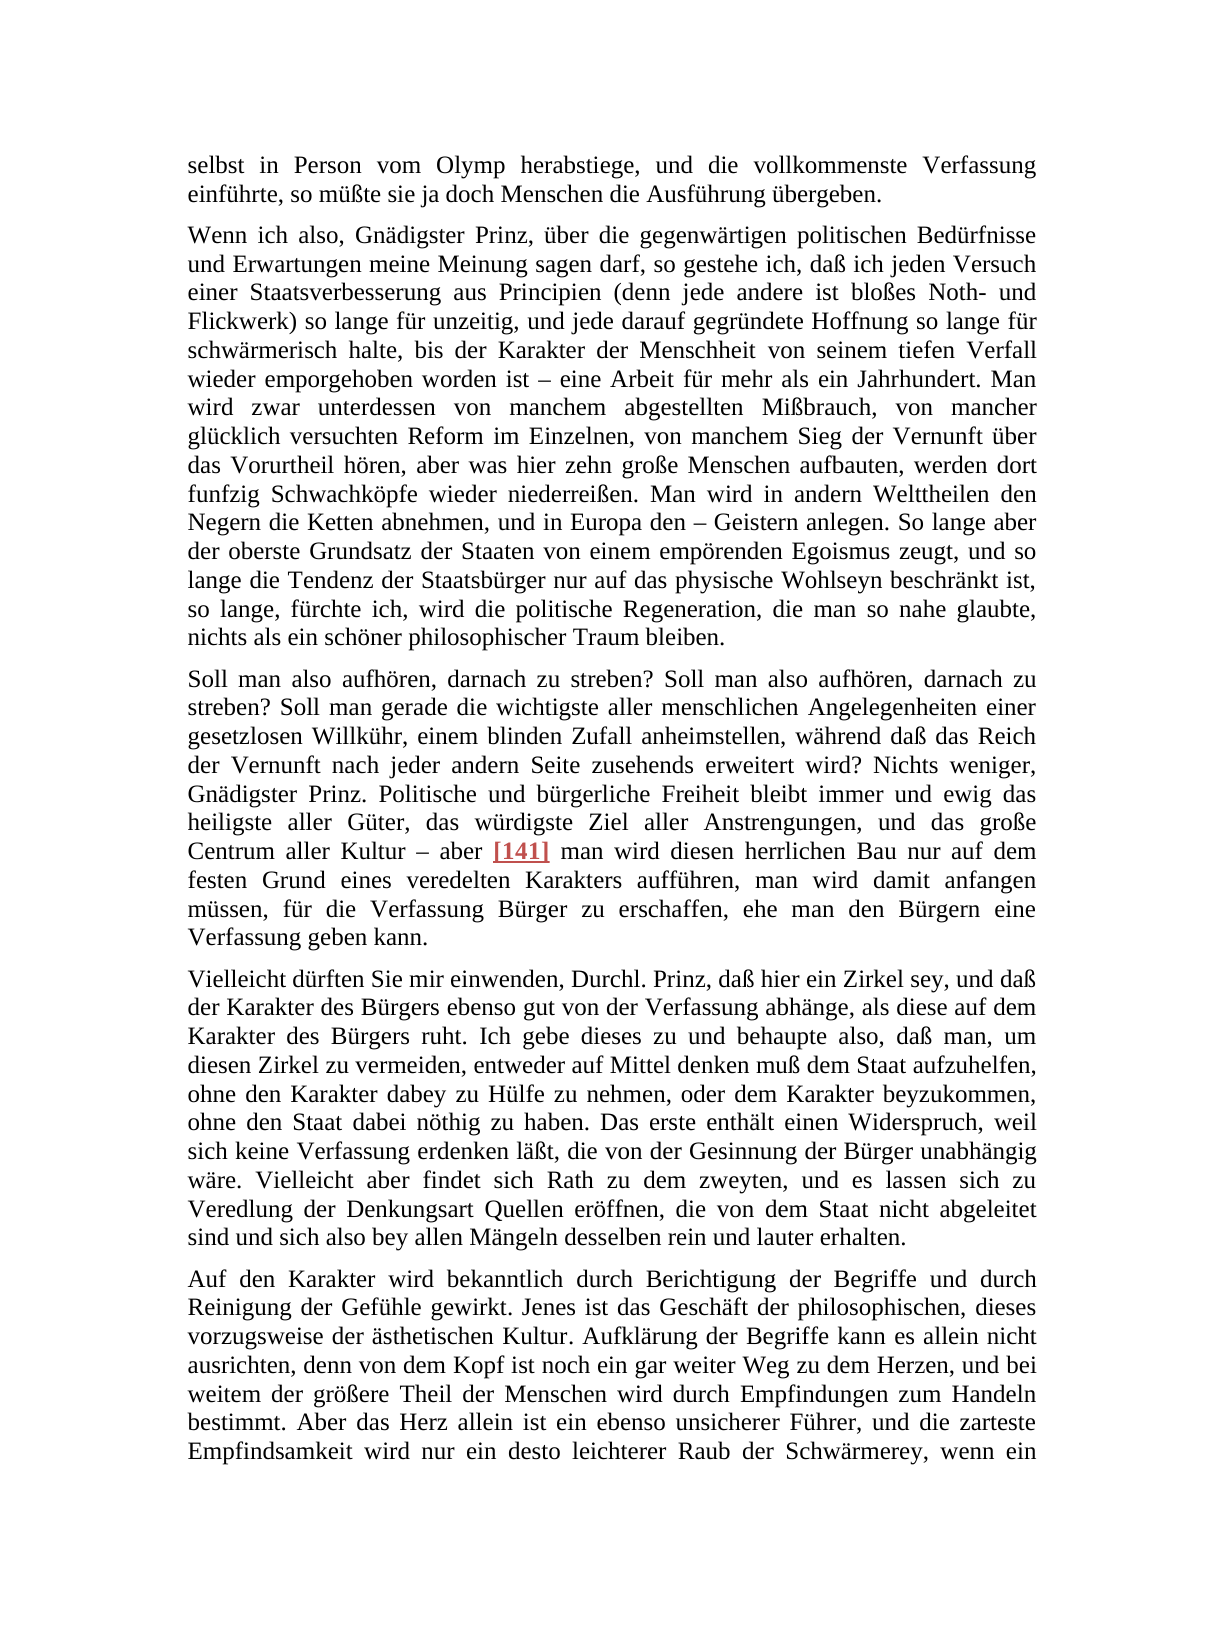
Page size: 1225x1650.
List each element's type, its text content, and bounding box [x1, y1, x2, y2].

text Vielleicht dürften Sie mir einwenden, Durchl. Prinz, daß hier ein Zirkel sey, und daß der Karakter des Bürgers ebenso gut von der Verfassung abhänge, als diese auf dem Karakter des Bürgers ruht. Ich gebe dieses zu und behaupte also, daß man, um diesen Zirkel zu vermeiden, entweder auf Mittel denken muß dem Staat aufzuhelfen, ohne den Karakter dabey zu Hülfe zu nehmen, oder dem Karakter beyzukommen, ohne den Staat dabei nöthig zu haben. Das erste enthält einen Widerspruch, weil sich keine Verfassung erdenken läßt, die von der Gesinnung der Bürger unabhängig wäre. Vielleicht aber findet sich Rath zu dem zweyten, und es lassen sich zu Veredlung der Denkungsart Quellen eröffnen, die von dem Staat nicht abgeleitet sind und sich also bey allen Mängeln desselben rein und lauter erhalten. [187, 964, 1037, 1251]
text Soll man also aufhören, darnach zu streben? Soll man also aufhören, darnach zu streben? Soll man gerade die wichtigste aller menschlichen Angelegenheiten einer gesetzlosen Willkühr, einem blinden Zufall anheimstellen, während daß das Reich der Vernunft nach jeder andern Seite zusehends erweitert wird? Nichts weniger, Gnädigster Prinz. Politische und bürgerliche Freiheit bleibt immer und ewig das heiligste aller Güter, das würdigste Ziel aller Anstrengungen, und das große Centrum aller Kultur – aber [141] man wird diesen herrlichen Bau nur auf dem festen Grund eines veredelten Karakters aufführen, man wird damit anfangen müssen, für die Verfassung Bürger zu erschaffen, ehe man den Bürgern eine Verfassung geben kann. [187, 664, 1037, 951]
text selbst in Person vom Olymp herabstiege, und die vollkommenste Verfassung einführte, so müßte sie ja doch Menschen die Ausführung übergeben. [187, 150, 1037, 207]
text Wenn ich also, Gnädigster Prinz, über die gegenwärtigen politischen Bedürfnisse und Erwartungen meine Meinung sagen darf, so gestehe ich, daß ich jeden Versuch einer Staatsverbesserung aus Principien (denn jede andere ist bloßes Noth- und Flickwerk) so lange für unzeitig, und jede darauf gegründete Hoffnung so lange für schwärmerisch halte, bis der Karakter der Menschheit von seinem tiefen Verfall wieder emporgehoben worden ist – eine Arbeit für mehr als ein Jahrhundert. Man wird zwar unterdessen von manchem abgestellten Mißbrauch, von mancher glücklich versuchten Reform im Einzelnen, von manchem Sieg der Vernunft über das Vorurtheil hören, aber was hier zehn große Menschen aufbauten, werden dort funfzig Schwachköpfe wieder niederreißen. Man wird in andern Welttheilen den Negern die Ketten abnehmen, und in Europa den – Geistern anlegen. So lange aber der oberste Grundsatz der Staaten von einem empörenden Egoismus zeugt, und so lange die Tendenz der Staatsbürger nur auf das physische Wohlseyn beschränkt ist, so lange, fürchte ich, wird die politische Regeneration, die man so nahe glaubte, nichts als ein schöner philosophischer Traum bleiben. [187, 220, 1037, 651]
text Auf den Karakter wird bekanntlich durch Berichtigung der Begriffe und durch Reinigung der Gefühle gewirkt. Jenes ist das Geschäft der philosophischen, dieses vorzugsweise der ästhetischen Kultur. Aufklärung der Begriffe kann es allein nicht ausrichten, denn von dem Kopf ist noch ein gar weiter Weg zu dem Herzen, und bei weitem der größere Theil der Menschen wird durch Empfindungen zum Handeln bestimmt. Aber das Herz allein ist ein ebenso unsicherer Führer, und die zarteste Empfindsamkeit wird nur ein desto leichterer Raub der Schwärmerey, wenn ein [187, 1264, 1037, 1465]
